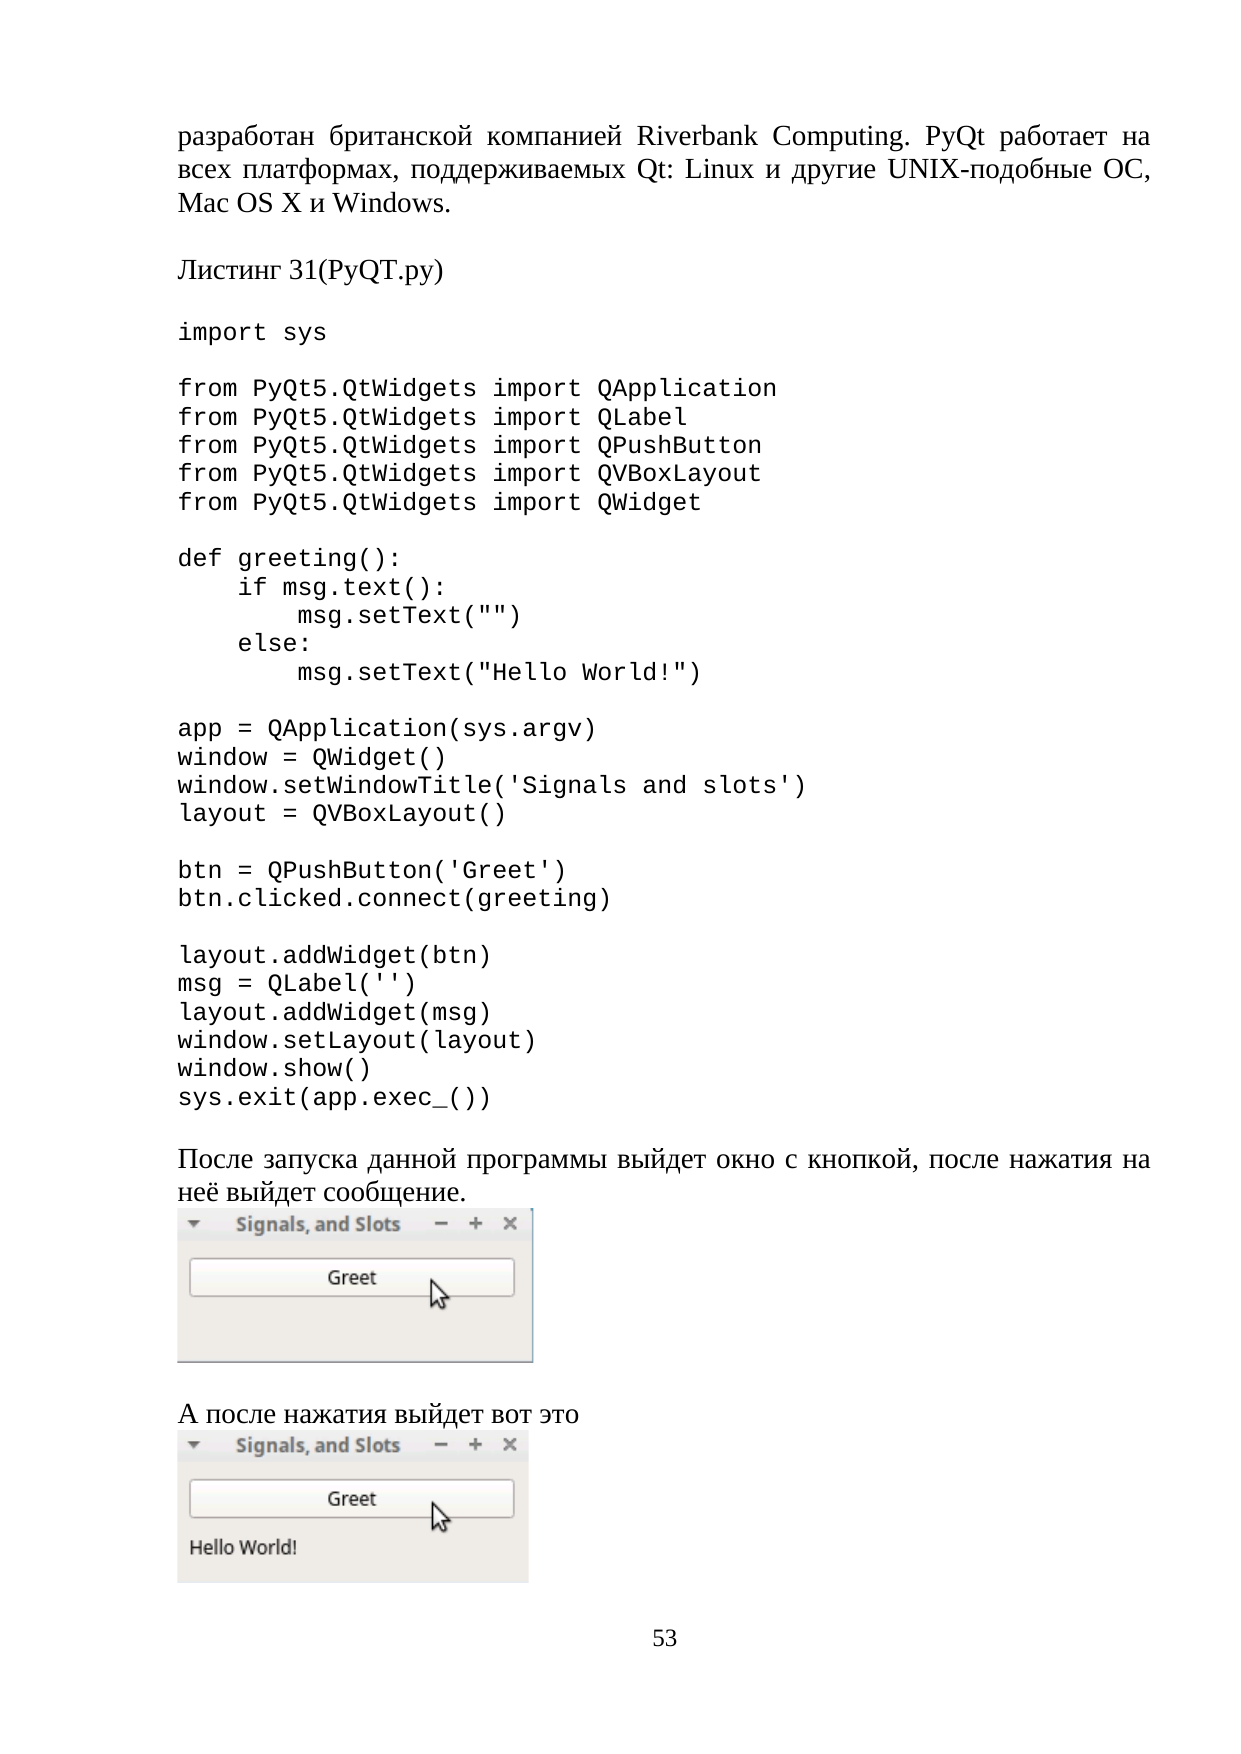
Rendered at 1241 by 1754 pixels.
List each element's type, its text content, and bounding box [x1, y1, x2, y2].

text if msg.text(): [177, 574, 1152, 603]
text Листинг 31(PyQT.py) [177, 252, 1152, 286]
text layout.addWidget(msg) [177, 999, 1152, 1028]
text А после нажатия выйдет вот это [177, 1396, 1152, 1430]
text import sys [177, 319, 1152, 348]
text from PyQt5.QtWidgets import QApplication [177, 376, 1152, 404]
text from PyQt5.QtWidgets import QVBoxLayout [177, 461, 1152, 489]
text btn = QPushButton('Greet') [177, 858, 1152, 886]
text msg.setText("") [177, 603, 1152, 631]
text window.setWindowTitle('Signals and slots') [177, 773, 1152, 801]
text from PyQt5.QtWidgets import QLabel [177, 404, 1152, 433]
text msg = QLabel('') [177, 971, 1152, 999]
text else: [177, 631, 1152, 659]
text window.show() [177, 1056, 1152, 1084]
picture [177, 1208, 534, 1363]
text def greeting(): [177, 546, 1152, 574]
text window.setLayout(layout) [177, 1028, 1152, 1056]
text layout = QVBoxLayout() [177, 801, 1152, 829]
picture [177, 1430, 529, 1583]
text btn.clicked.connect(greeting) [177, 886, 1152, 914]
text разработан британской компанией Riverbank Computing. PyQt работает на всех платформах, поддерживаемых Qt: Linux и другие UNIX-подобные ОС, Mac OS X и Windows. [177, 118, 1152, 219]
text app = QApplication(sys.argv) [177, 716, 1152, 744]
text msg.setText("Hello World!") [177, 659, 1152, 688]
text После запуска данной программы выйдет окно с кнопкой, после нажатия на неё выйдет сообщение. [177, 1141, 1152, 1208]
text sys.exit(app.exec_()) [177, 1084, 1152, 1113]
text from PyQt5.QtWidgets import QWidget [177, 489, 1152, 518]
text window = QWidget() [177, 744, 1152, 773]
text from PyQt5.QtWidgets import QPushButton [177, 433, 1152, 461]
text layout.addWidget(btn) [177, 943, 1152, 971]
